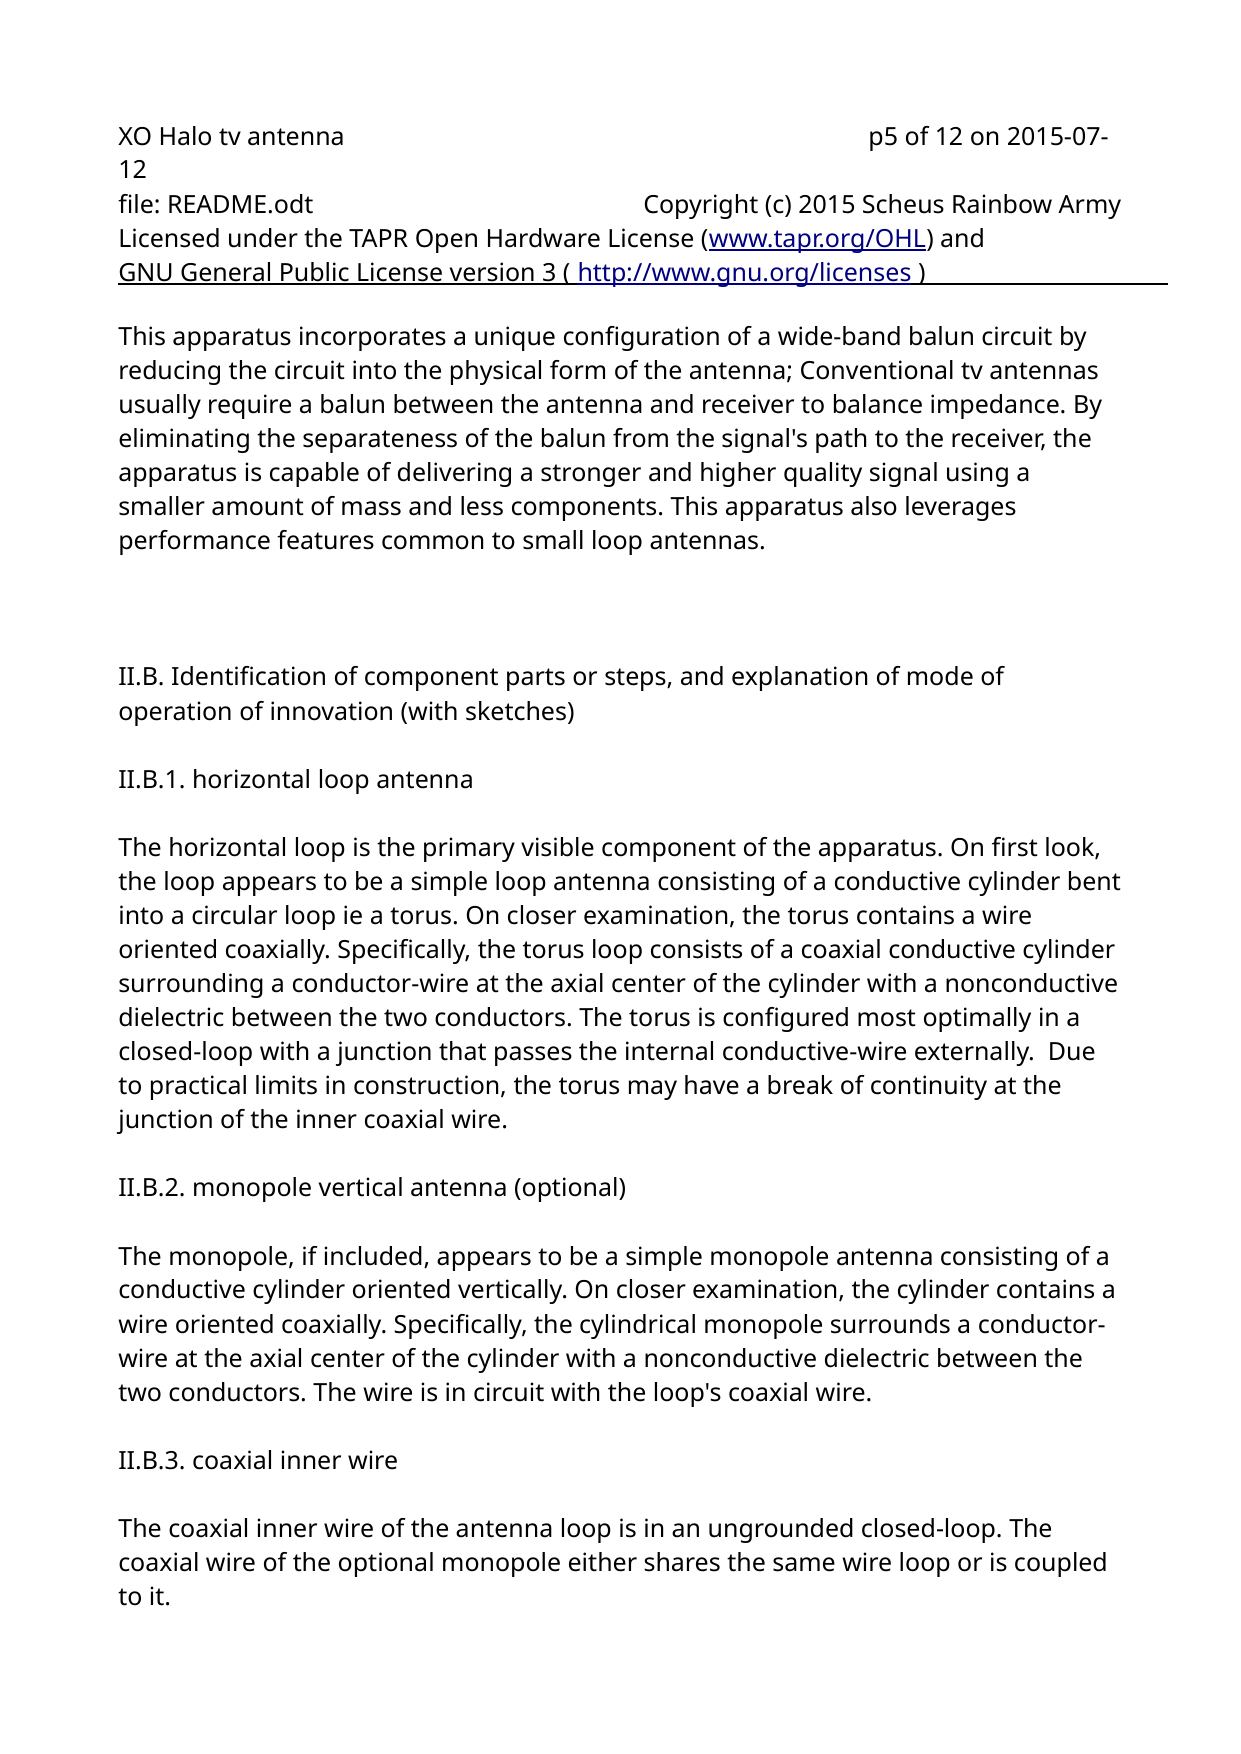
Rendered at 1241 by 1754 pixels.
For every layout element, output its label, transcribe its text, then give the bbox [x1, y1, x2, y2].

text II.B.1. horizontal loop antenna [118, 761, 1122, 795]
text II.B.3. coaxial inner wire [118, 1442, 1122, 1477]
text II.B.2. monopole vertical antenna (optional) [118, 1170, 1122, 1204]
text This apparatus incorporates a unique configuration of a wide-band balun circuit by reducing the circuit into the physical form of the antenna; Conventional tv antennas usually require a balun between the antenna and receiver to balance impedance. By eliminating the separateness of the balun from the signal's path to the receiver, the apparatus is capable of delivering a stronger and higher quality signal using a smaller amount of mass and less components. This apparatus also leverages performance features common to small loop antennas. [118, 318, 1122, 557]
text The horizontal loop is the primary visible component of the apparatus. On first look, the loop appears to be a simple loop antenna consisting of a conductive cylinder bent into a circular loop ie a torus. On closer examination, the torus contains a wire oriented coaxially. Specifically, the torus loop consists of a coaxial conductive cylinder surrounding a conductor-wire at the axial center of the cylinder with a nonconductive dielectric between the two conductors. The torus is configured most optimally in a closed-loop with a junction that passes the internal conductive-wire externally. Due to practical limits in construction, the torus may have a break of continuity at the junction of the inner coaxial wire. [118, 829, 1122, 1136]
text The coaxial inner wire of the antenna loop is in an ungrounded closed-loop. The coaxial wire of the optional monopole either shares the same wire loop or is coupled to it. [118, 1511, 1122, 1613]
text The monopole, if included, appears to be a simple monopole antenna consisting of a conductive cylinder oriented vertically. On closer examination, the cylinder contains a wire oriented coaxially. Specifically, the cylindrical monopole surrounds a conductor-wire at the axial center of the cylinder with a nonconductive dielectric between the two conductors. The wire is in circuit with the loop's coaxial wire. [118, 1238, 1122, 1408]
text II.B. Identification of component parts or steps, and explanation of mode of operation of innovation (with sketches) [118, 659, 1122, 727]
